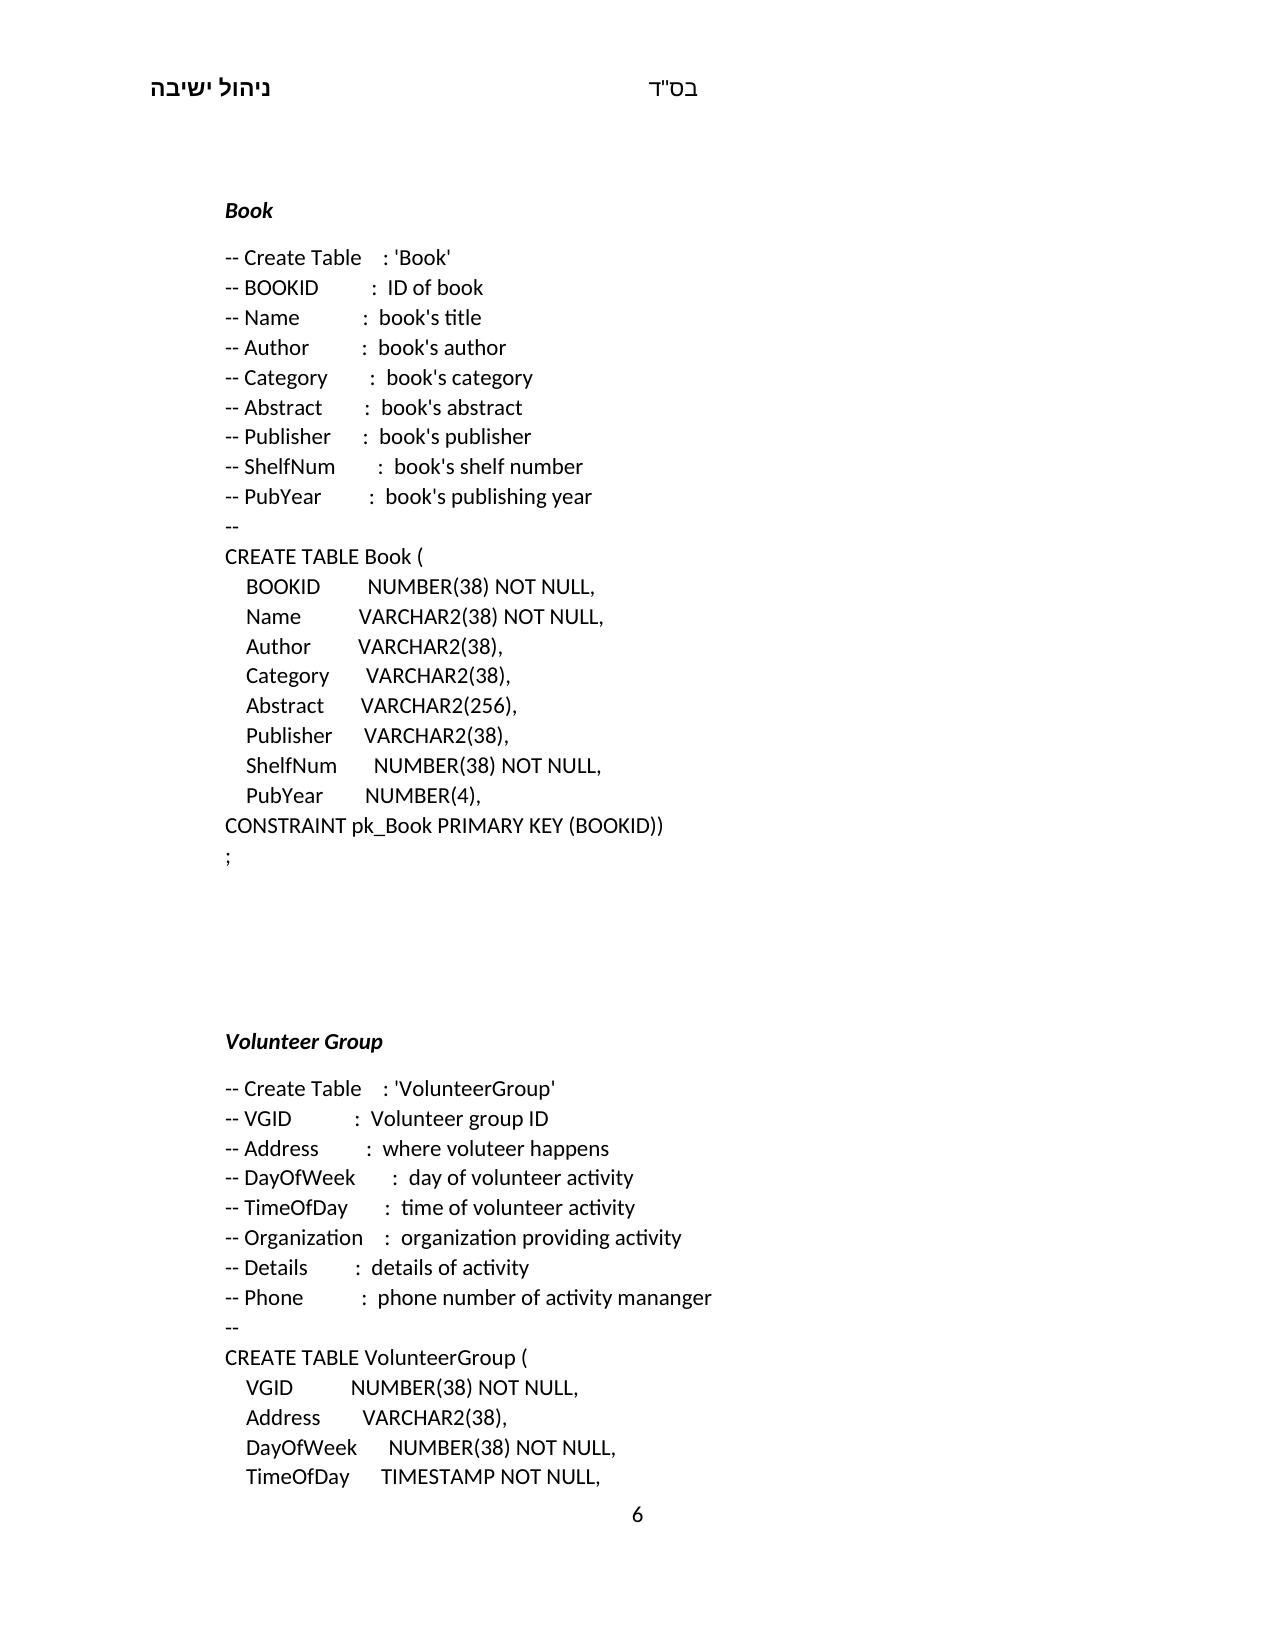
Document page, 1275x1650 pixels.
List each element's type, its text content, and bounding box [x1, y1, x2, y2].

text -- Create Table : 'VolunteerGroup' -- VGID : Volunteer group ID -- Address : where voluteer happens -- DayOfWeek : day of volunteer activity -- TimeOfDay : time of volunteer activity -- Organization : organization providing activity -- Details : details of activity -- Phone : phone number of activity mananger -- CREATE TABLE VolunteerGroup ( VGID NUMBER(38) NOT NULL, Address VARCHAR2(38), DayOfWeek NUMBER(38) NOT NULL, TimeOfDay TIMESTAMP NOT NULL, [225, 1074, 1125, 1491]
text Book [225, 197, 1125, 224]
text -- Create Table : 'Book' -- BOOKID : ID of book -- Name : book's title -- Author : book's author -- Category : book's category -- Abstract : book's abstract -- Publisher : book's publisher -- ShelfNum : book's shelf number -- PubYear : book's publishing year -- CREATE TABLE Book ( BOOKID NUMBER(38) NOT NULL, Name VARCHAR2(38) NOT NULL, Author VARCHAR2(38), Category VARCHAR2(38), Abstract VARCHAR2(256), Publisher VARCHAR2(38), ShelfNum NUMBER(38) NOT NULL, PubYear NUMBER(4), CONSTRAINT pk_Book PRIMARY KEY (BOOKID)) ; [225, 243, 1125, 869]
text Volunteer Group [225, 1027, 1125, 1055]
